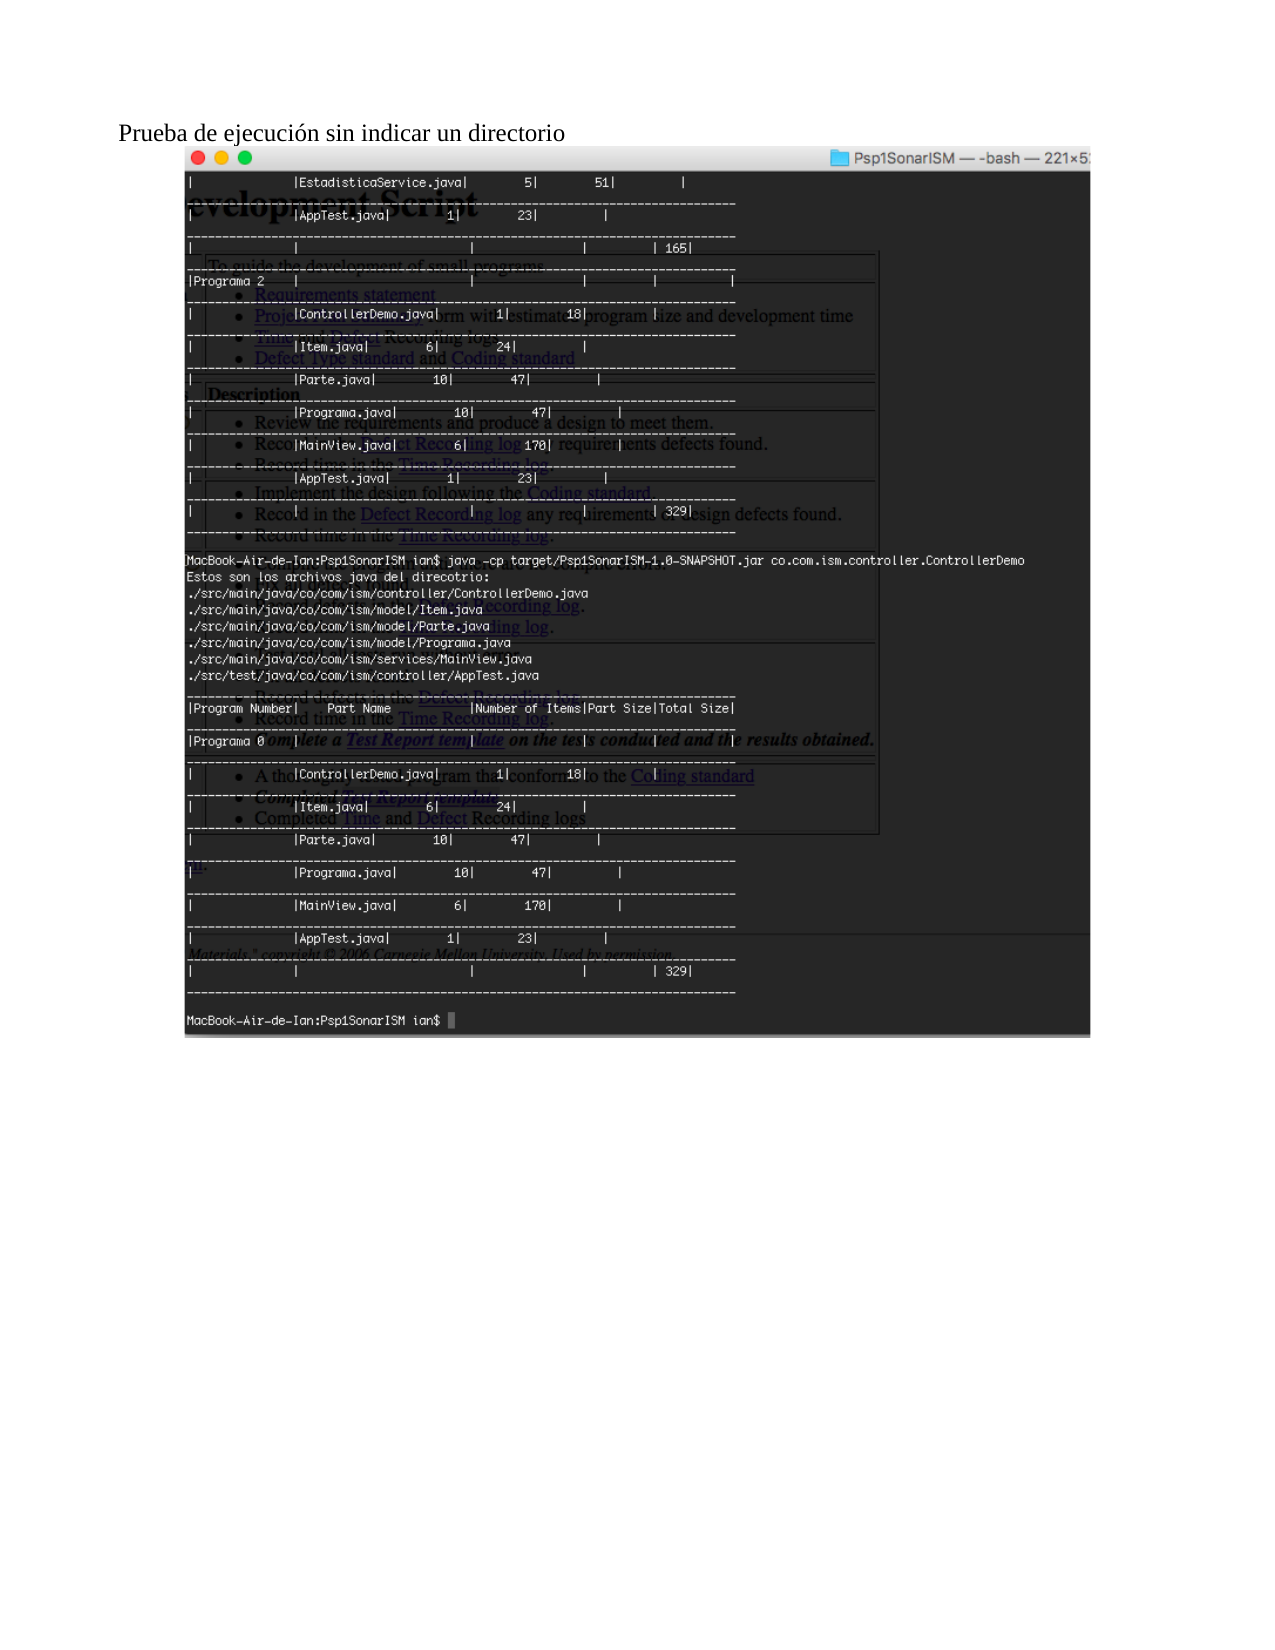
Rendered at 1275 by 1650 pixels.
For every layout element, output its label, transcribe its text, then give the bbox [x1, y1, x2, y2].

text Prueba de ejecución sin indicar un directorio [118, 118, 1157, 147]
picture [184, 146, 1091, 1038]
